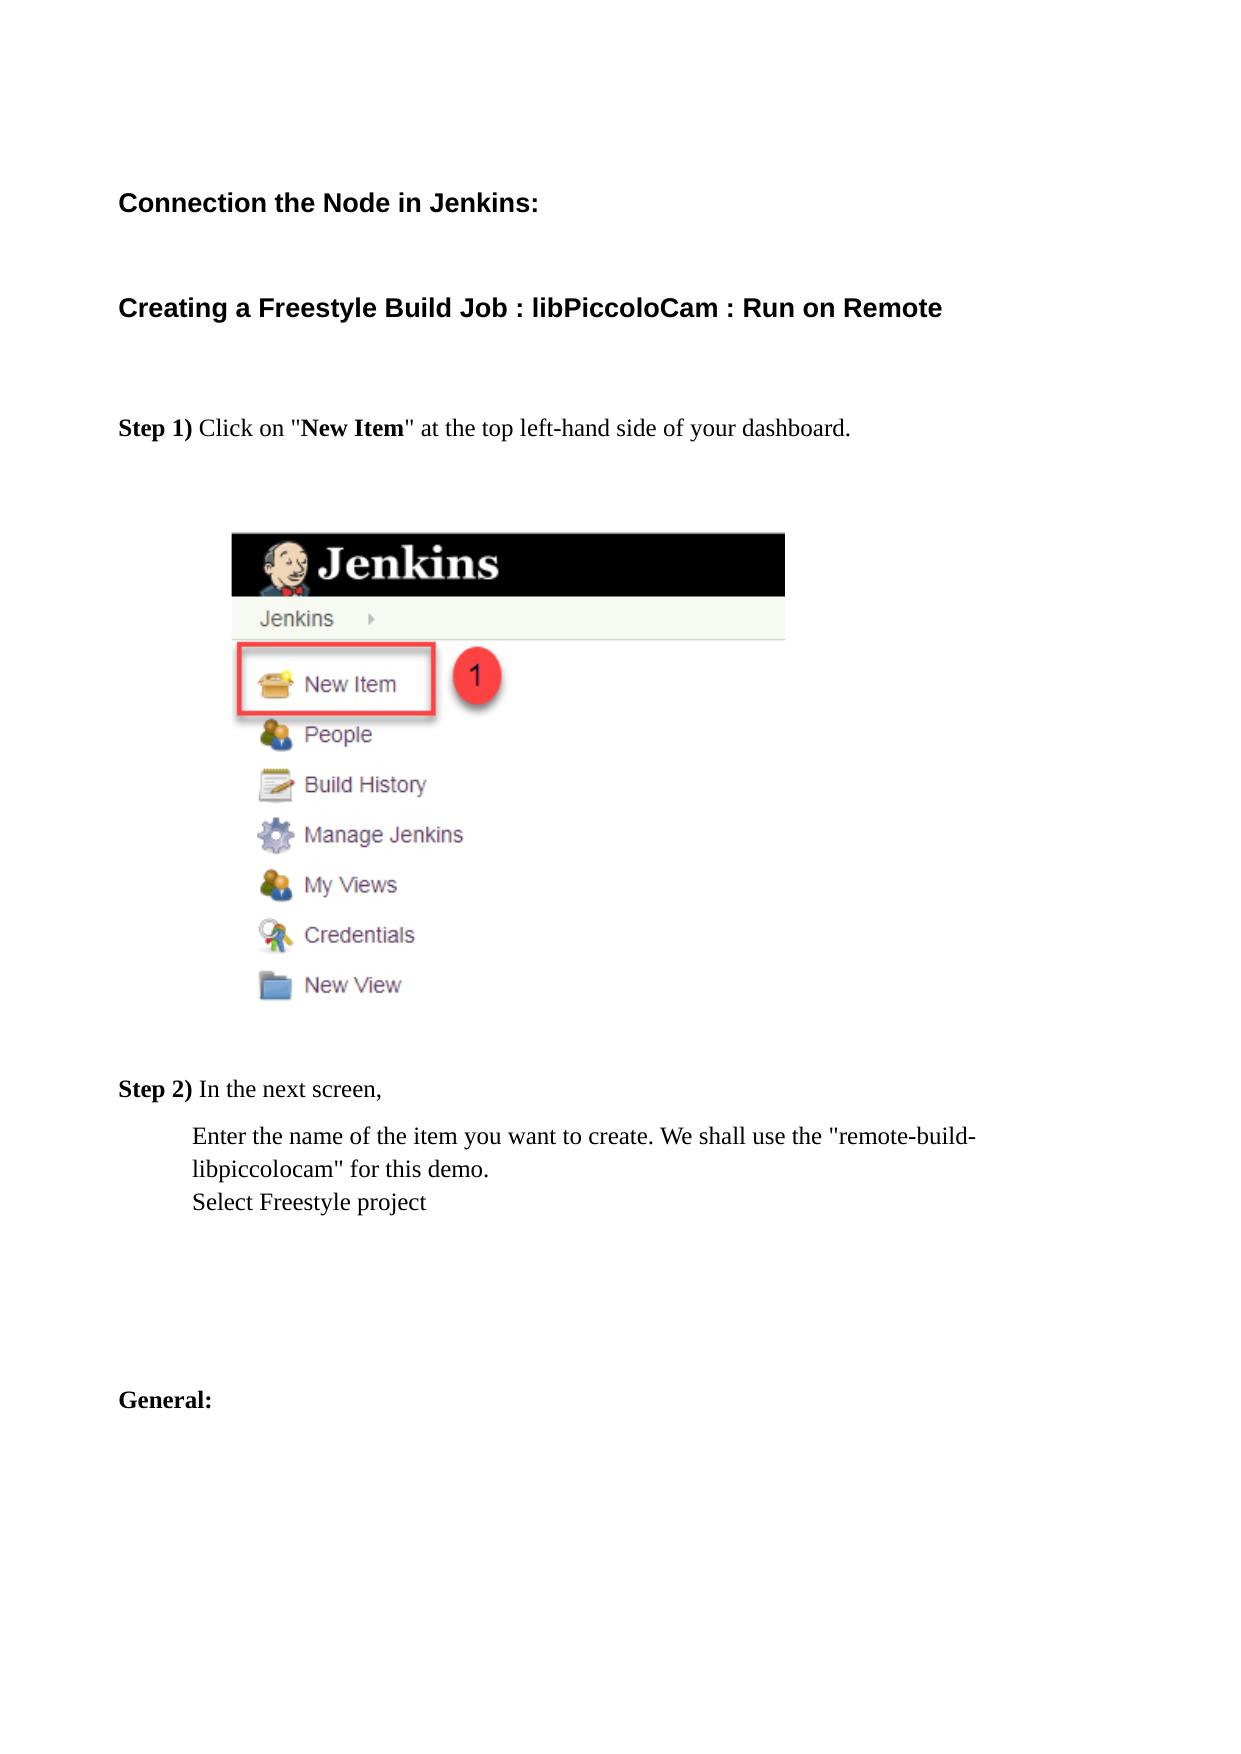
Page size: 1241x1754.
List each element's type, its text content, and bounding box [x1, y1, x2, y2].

subtitle Connection the Node in Jenkins: [118, 187, 1122, 218]
text Step 1) Click on "New Item" at the top left-hand side of your dashboard. [118, 413, 1122, 441]
list Enter the name of the item you want to create. We shall use the "remote-build-libpiccolocam" for this demo. [162, 1121, 1122, 1183]
text Step 2) In the next screen, [118, 1074, 1122, 1103]
picture [231, 531, 785, 1015]
subtitle Creating a Freestyle Build Job : libPiccoloCam : Run on Remote [118, 292, 1122, 324]
list Select Freestyle project [162, 1187, 1122, 1216]
text General: [118, 1386, 1122, 1414]
